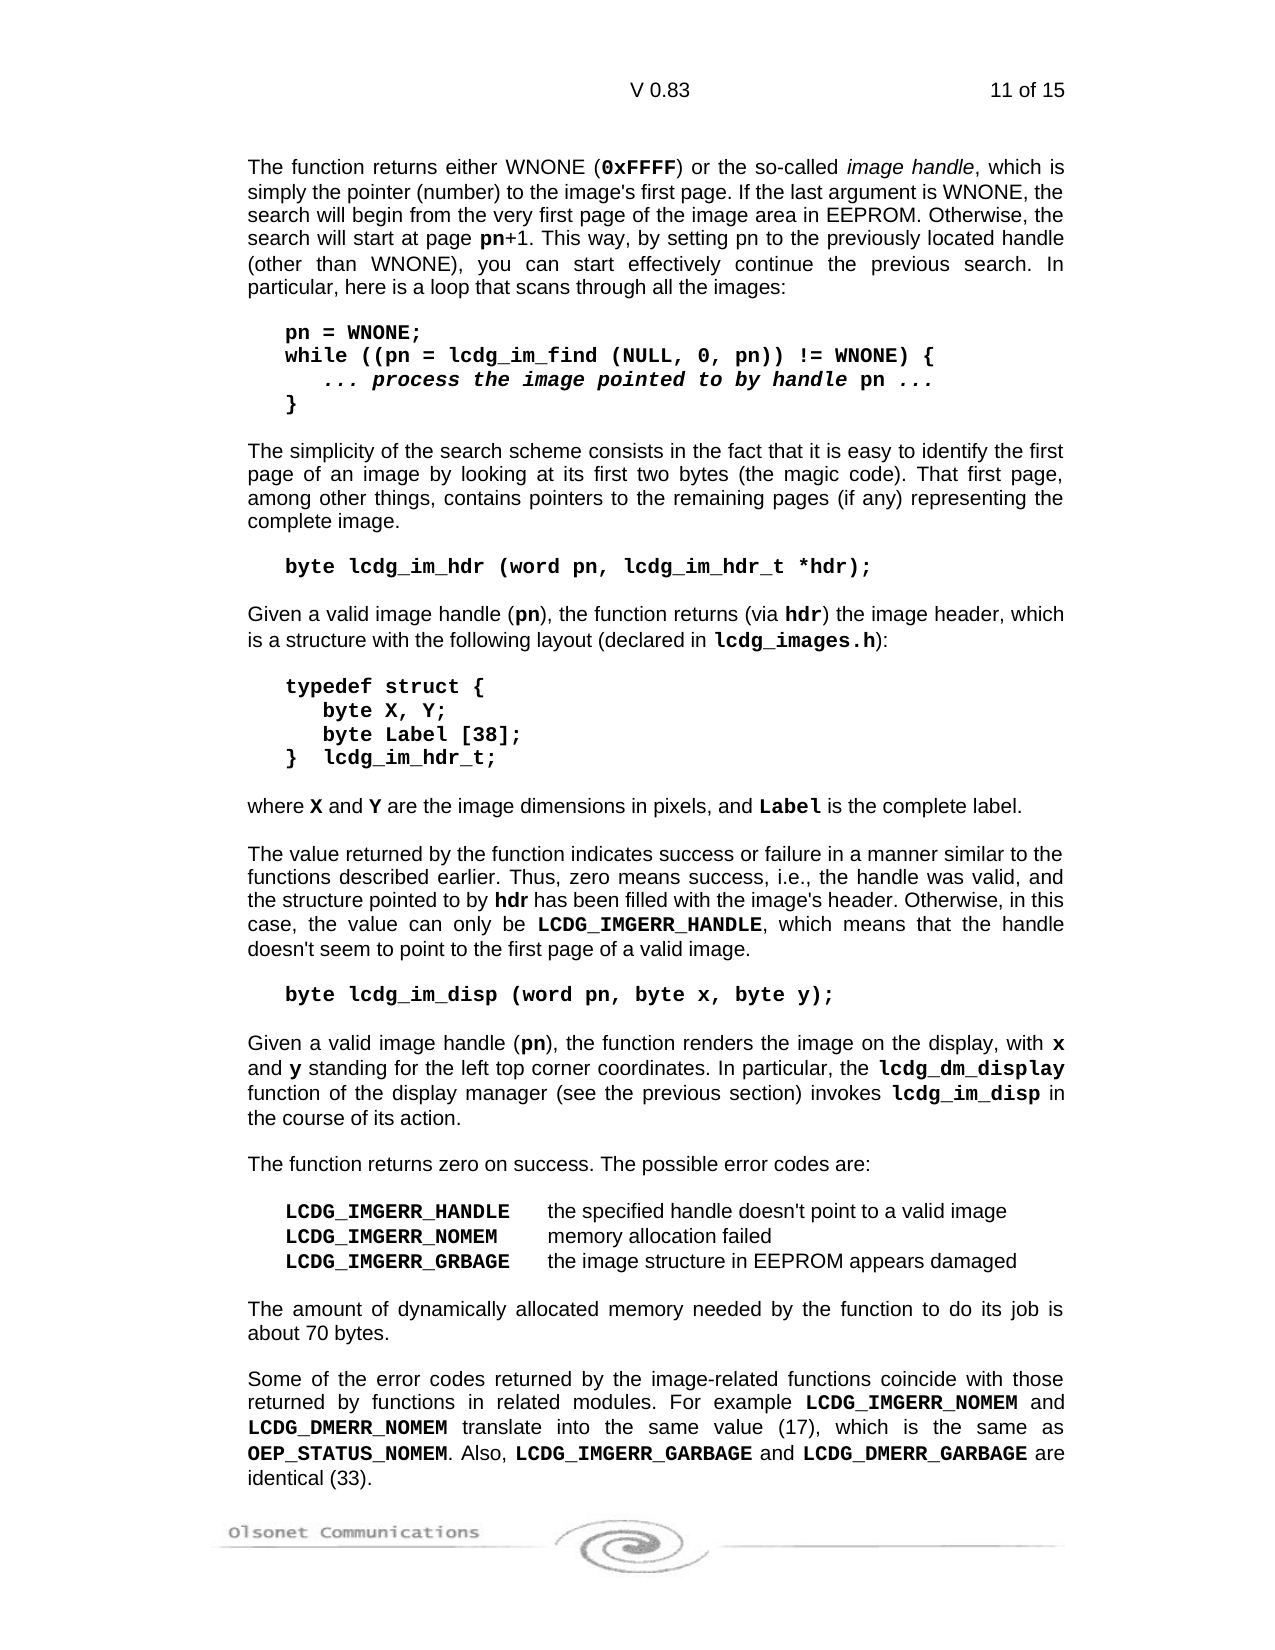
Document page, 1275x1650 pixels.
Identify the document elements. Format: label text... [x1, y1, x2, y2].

text LCDG_IMGERR_NOMEM memory allocation failed [247, 1224, 1065, 1249]
text ... process the image pointed to by handle pn ... [247, 369, 1065, 393]
text pn = WNONE; [247, 322, 1065, 345]
text where X and Y are the image dimensions in pixels, and Label is the complete label. [247, 794, 1065, 819]
text byte X, Y; [247, 700, 1065, 724]
text } lcdg_im_hdr_t; [247, 747, 1065, 771]
text The function returns either WNONE (0xFFFF) or the so-called image handle, which is simply the pointer (number) to the image's first page. If the last argument is WNONE, the search will begin from the very first page of the image area in EEPROM. Otherwise, the search will start at page pn+1. This way, by setting pn to the previously located handle (other than WNONE), you can start effectively continue the previous search. In particular, here is a loop that scans through all the images: [247, 155, 1065, 298]
list byte lcdg_im_hdr (word pn, lcdg_im_hdr_t *hdr); [247, 556, 1065, 579]
text Given a valid image handle (pn), the function renders the image on the display, with x and y standing for the left top corner coordinates. In particular, the lcdg_dm_display function of the display manager (see the previous section) invokes lcdg_im_disp in the course of its action. [247, 1031, 1065, 1130]
text byte Label [38]; [247, 724, 1065, 747]
text LCDG_IMGERR_HANDLE the specified handle doesn't point to a valid image [247, 1199, 1065, 1224]
list byte lcdg_im_disp (word pn, byte x, byte y); [247, 984, 1065, 1007]
text Some of the error codes returned by the image-related functions coincide with those returned by functions in related modules. For example LCDG_IMGERR_NOMEM and LCDG_DMERR_NOMEM translate into the same value (17), which is the same as OEP_STATUS_NOMEM. Also, LCDG_IMGERR_GARBAGE and LCDG_DMERR_GARBAGE are identical (33). [247, 1368, 1065, 1489]
text The value returned by the function indicates success or failure in a manner similar to the functions described earlier. Thus, zero means success, i.e., the handle was valid, and the structure pointed to by hdr has been filled with the image's header. Otherwise, in this case, the value can only be LCDG_IMGERR_HANDLE, which means that the handle doesn't seem to point to the first page of a valid image. [247, 843, 1065, 961]
text The function returns zero on success. The possible error codes are: [247, 1153, 1065, 1176]
text Given a valid image handle (pn), the function returns (via hdr) the image header, which is a structure with the following layout (declared in lcdg_images.h): [247, 603, 1065, 653]
text typedef struct { [247, 676, 1065, 700]
picture [210, 1504, 1065, 1596]
text LCDG_IMGERR_GRBAGE the image structure in EEPROM appears damaged [247, 1249, 1065, 1275]
text The amount of dynamically allocated memory needed by the function to do its job is about 70 bytes. [247, 1298, 1065, 1344]
text while ((pn = lcdg_im_find (NULL, 0, pn)) != WNONE) { [247, 345, 1065, 369]
text } [247, 393, 1065, 416]
text The simplicity of the search scheme consists in the fact that it is easy to identify the first page of an image by looking at its first two bytes (the magic code). That first page, among other things, contains pointers to the remaining pages (if any) representing the complete image. [247, 439, 1065, 532]
